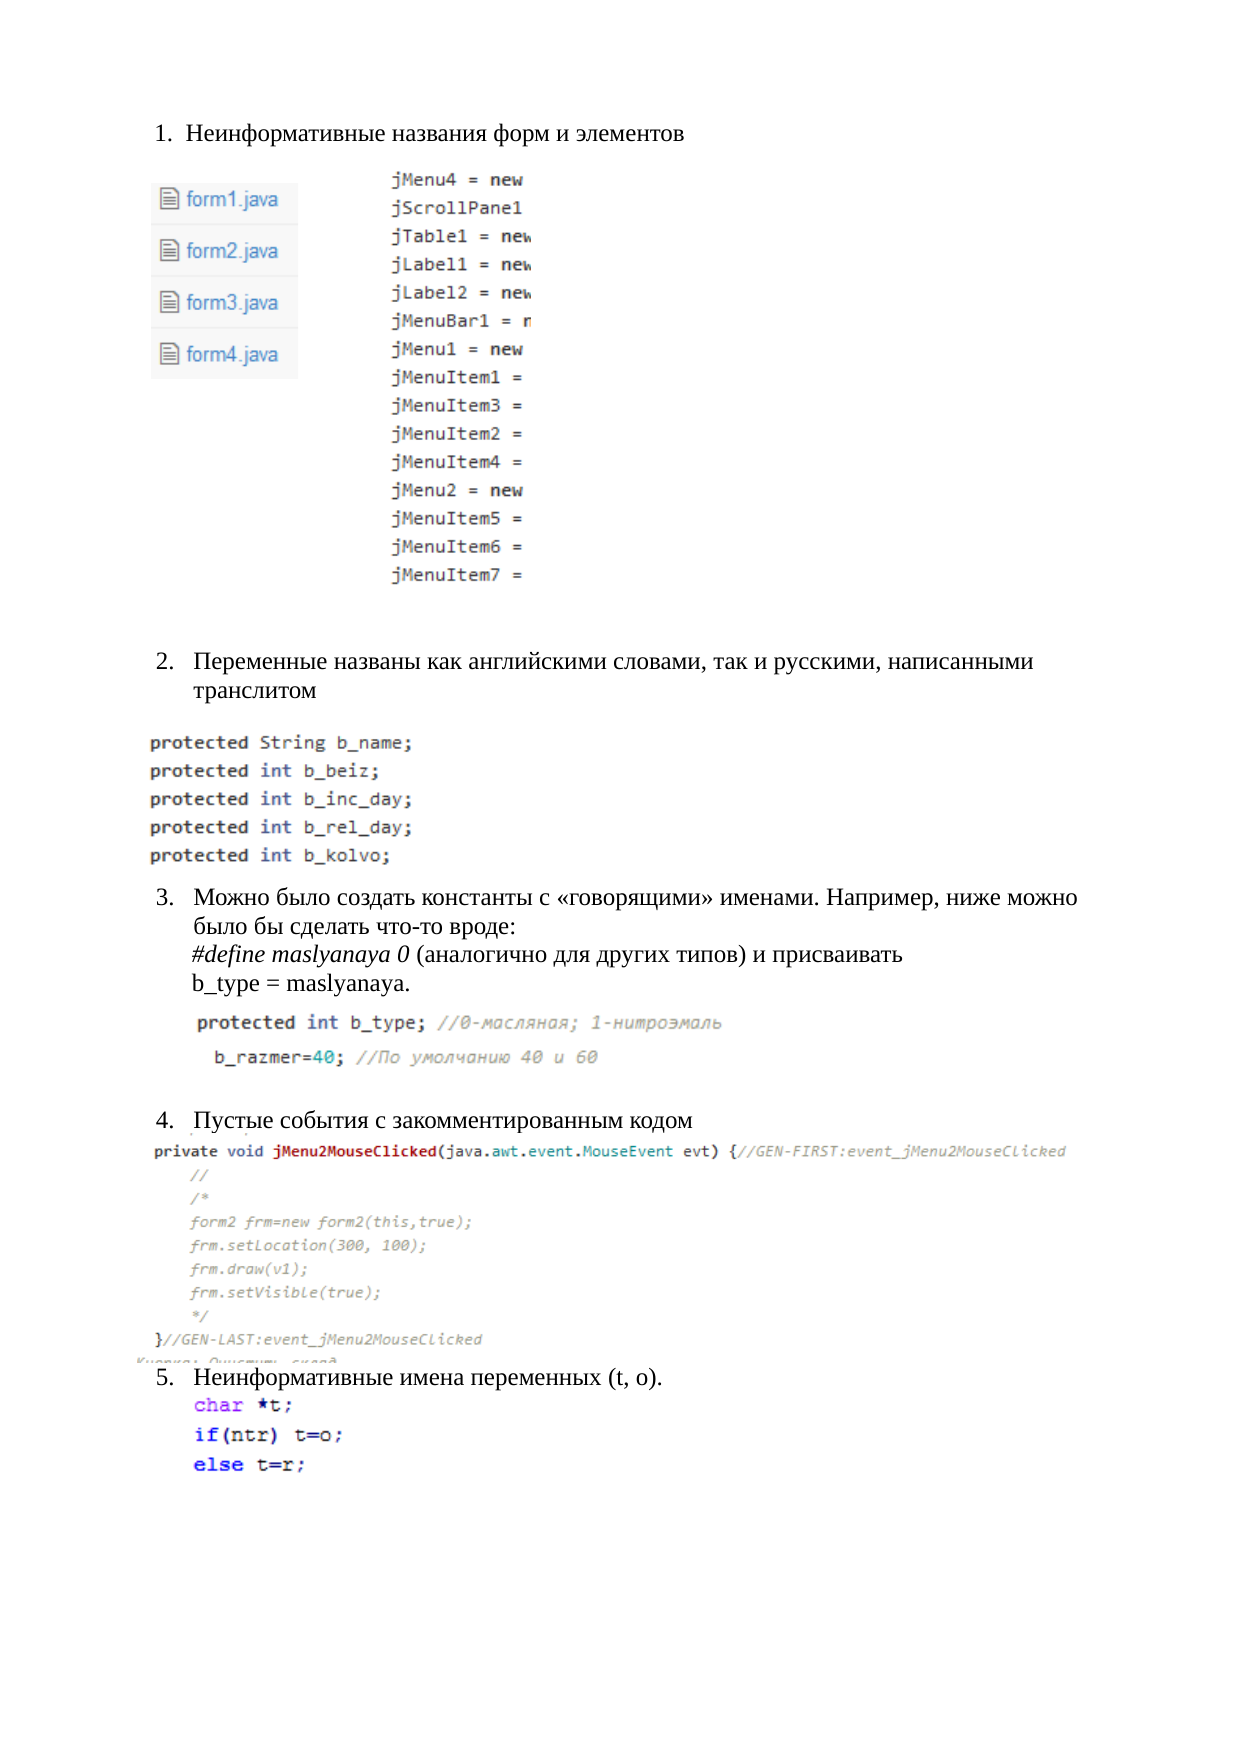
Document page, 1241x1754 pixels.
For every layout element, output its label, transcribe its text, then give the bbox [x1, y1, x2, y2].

list Можно было создать константы с «говорящими» именами. Например, ниже можно было бы сделать что-то вроде: [156, 703, 1122, 939]
text 1. Неинформативные названия форм и элементов [152, 118, 1122, 147]
list Неинформативные имена переменных (t, o). [156, 1133, 1122, 1391]
picture [147, 727, 453, 882]
list Пустые события с закомментированным кодом [156, 1105, 1122, 1133]
picture [151, 183, 299, 379]
picture [136, 1133, 1104, 1363]
list Переменные названы как английскими словами, так и русскими, написанными транслитом [156, 646, 1122, 703]
picture [374, 165, 531, 589]
text b_type = maslyanaya. [118, 968, 1122, 997]
text #define maslyanaya 0 (аналогично для других типов) и присваивать [118, 939, 1122, 968]
picture [180, 1012, 748, 1076]
